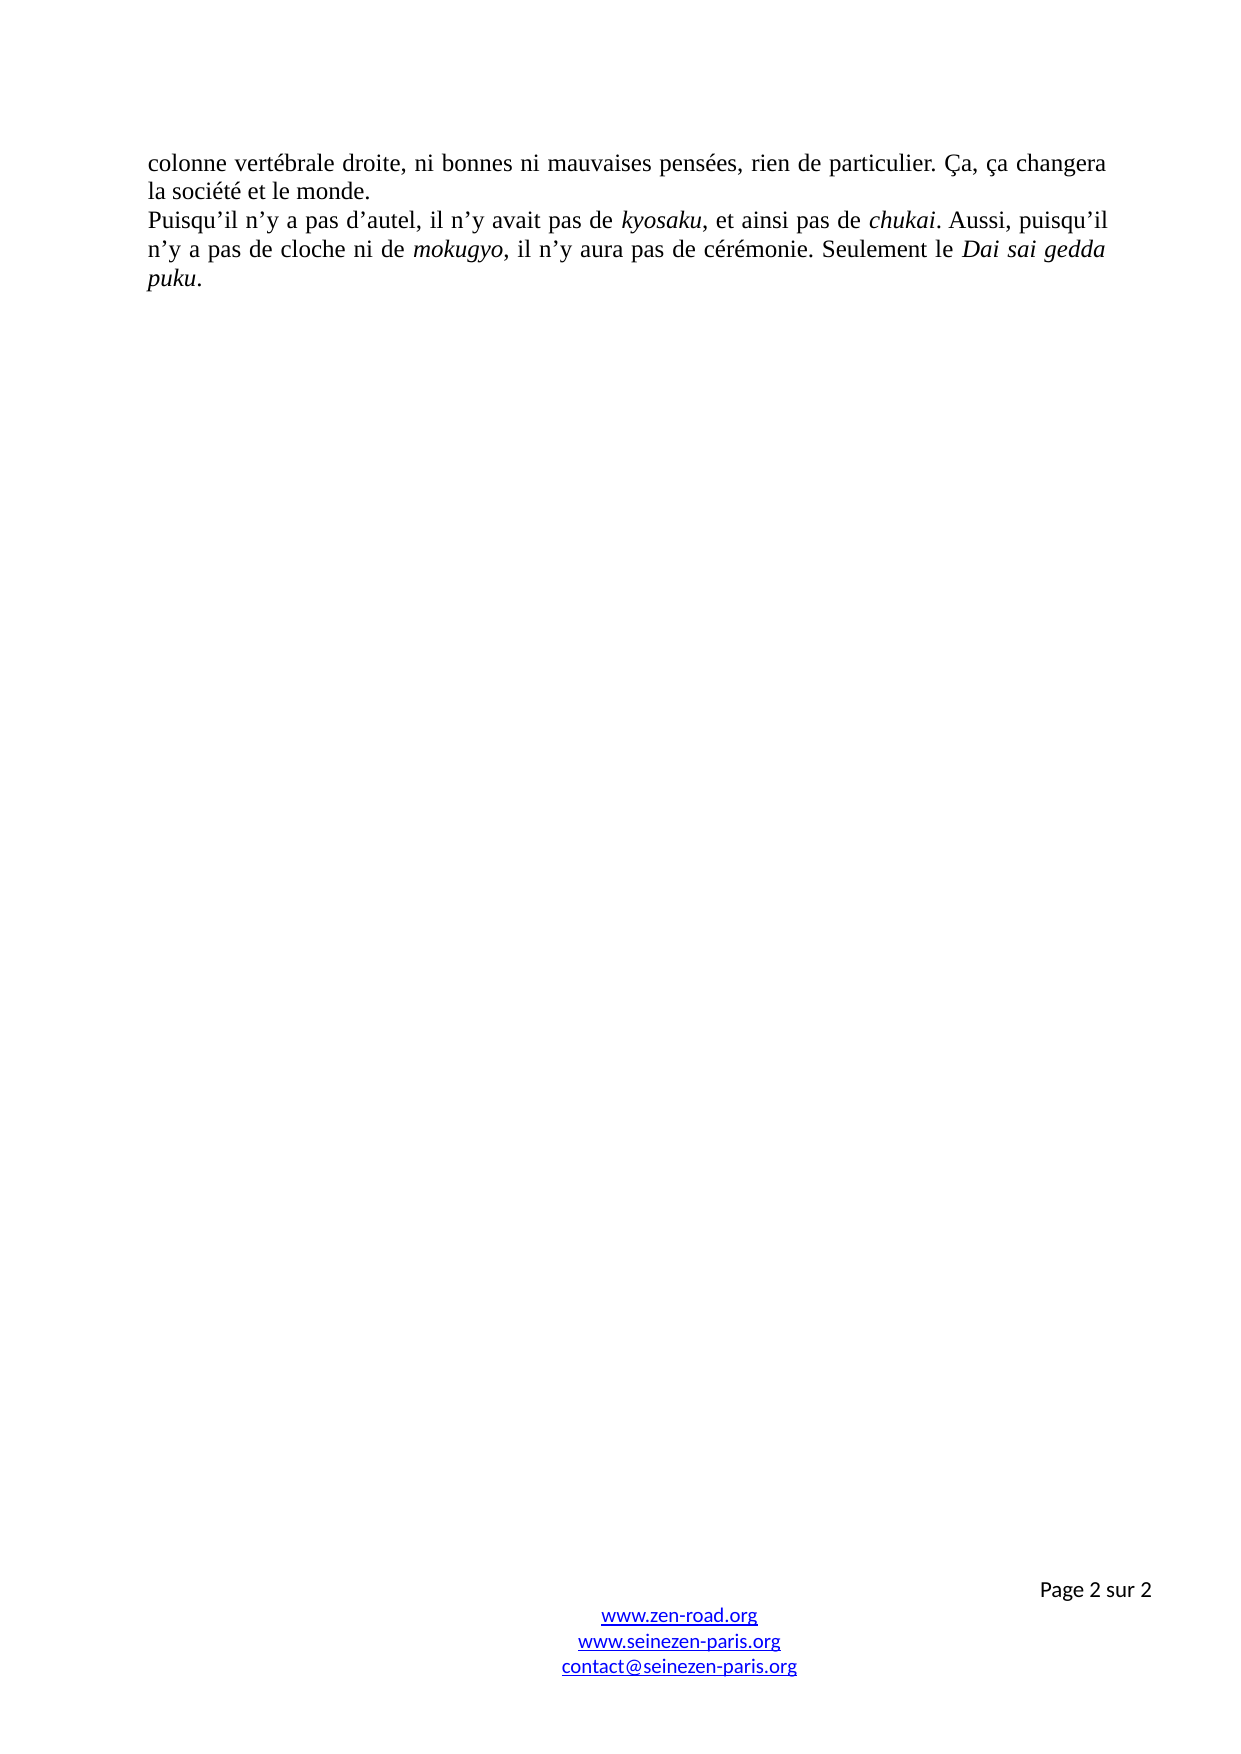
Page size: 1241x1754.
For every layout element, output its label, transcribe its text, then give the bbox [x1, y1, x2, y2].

text colonne vertébrale droite, ni bonnes ni mauvaises pensées, rien de particulier. Ça, ça changera la société et le monde. [148, 148, 1108, 205]
text Puisqu’il n’y a pas d’autel, il n’y avait pas de kyosaku, et ainsi pas de chukai. Aussi, puisqu’il n’y a pas de cloche ni de mokugyo, il n’y aura pas de cérémonie. Seulement le Dai sai gedda puku. [148, 205, 1108, 291]
